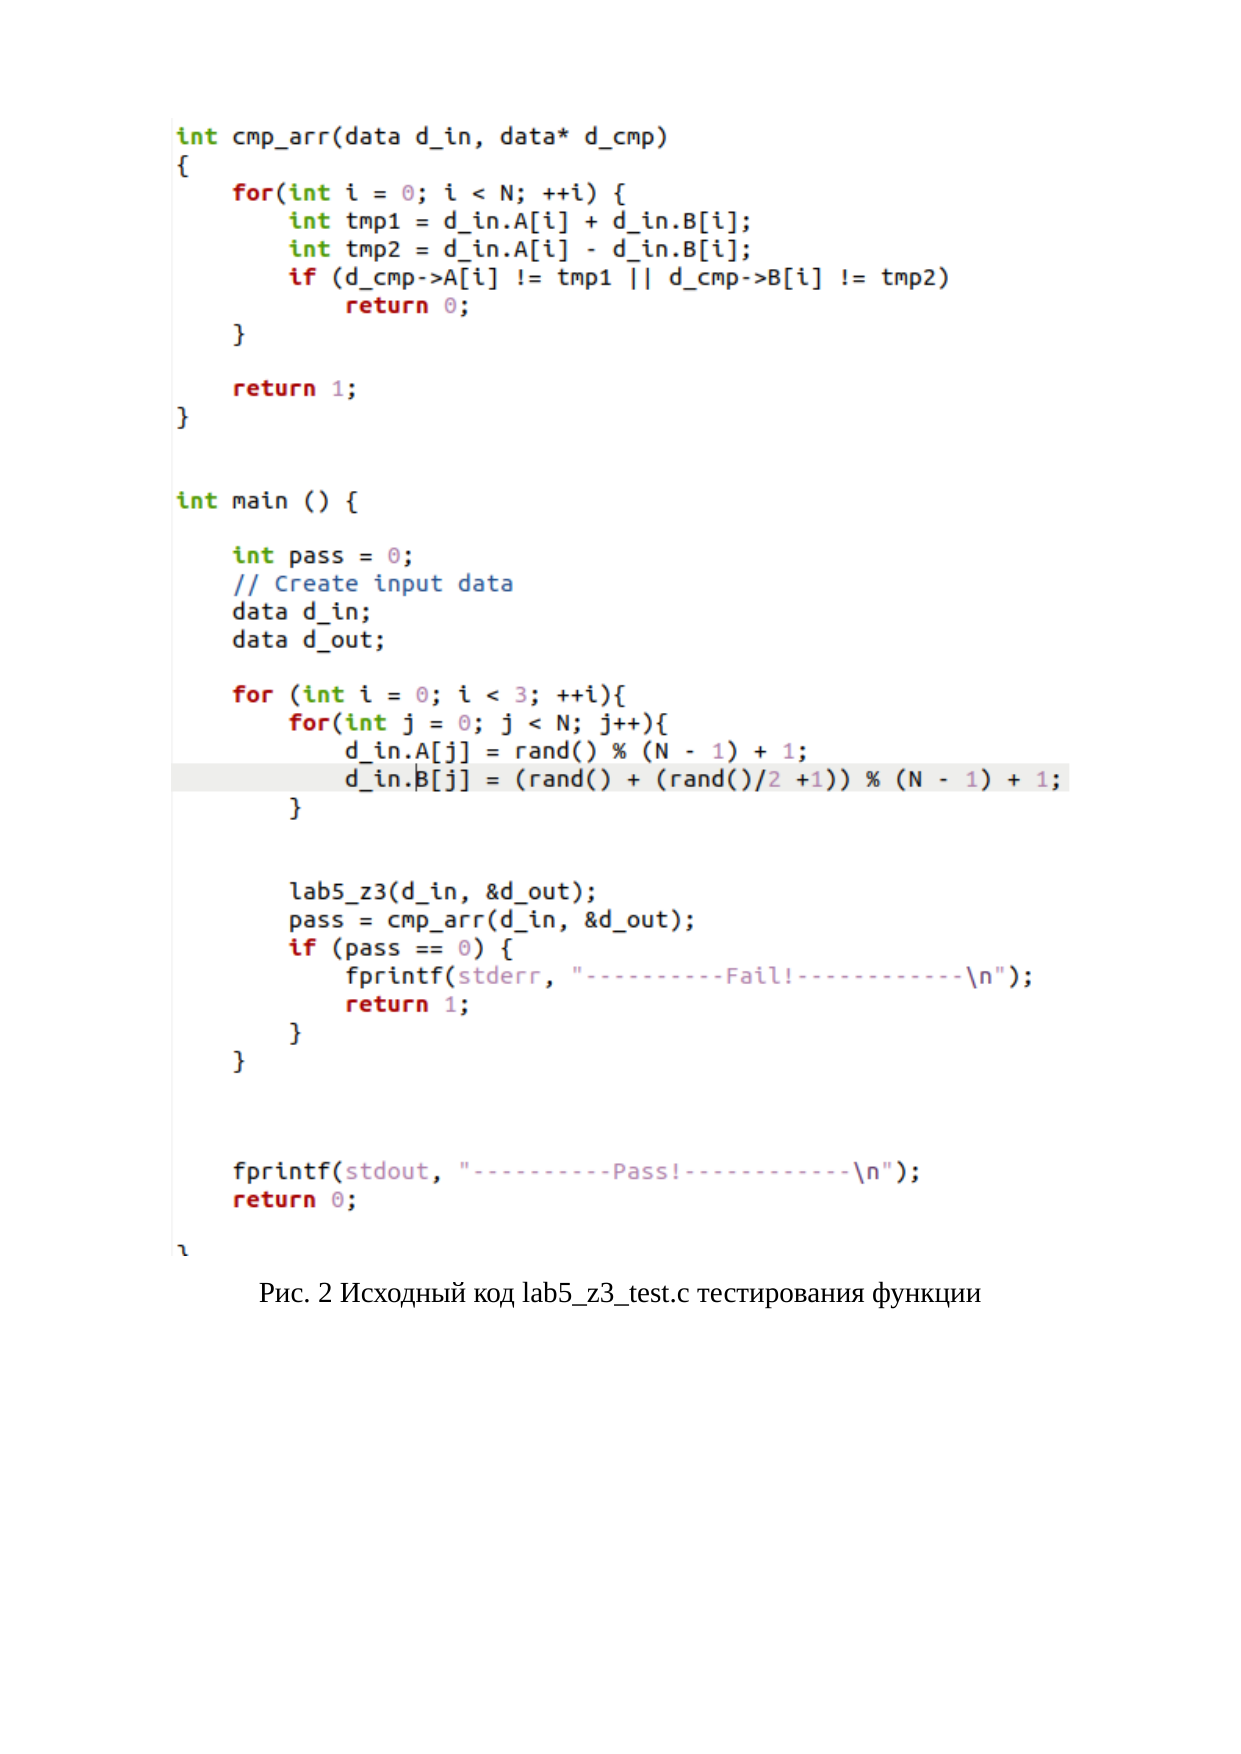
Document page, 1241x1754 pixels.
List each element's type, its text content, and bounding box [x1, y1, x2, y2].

picture [171, 118, 1070, 1256]
text Рис. 2 Исходный код lab5_z3_test.c тестирования функции [118, 1275, 1122, 1309]
